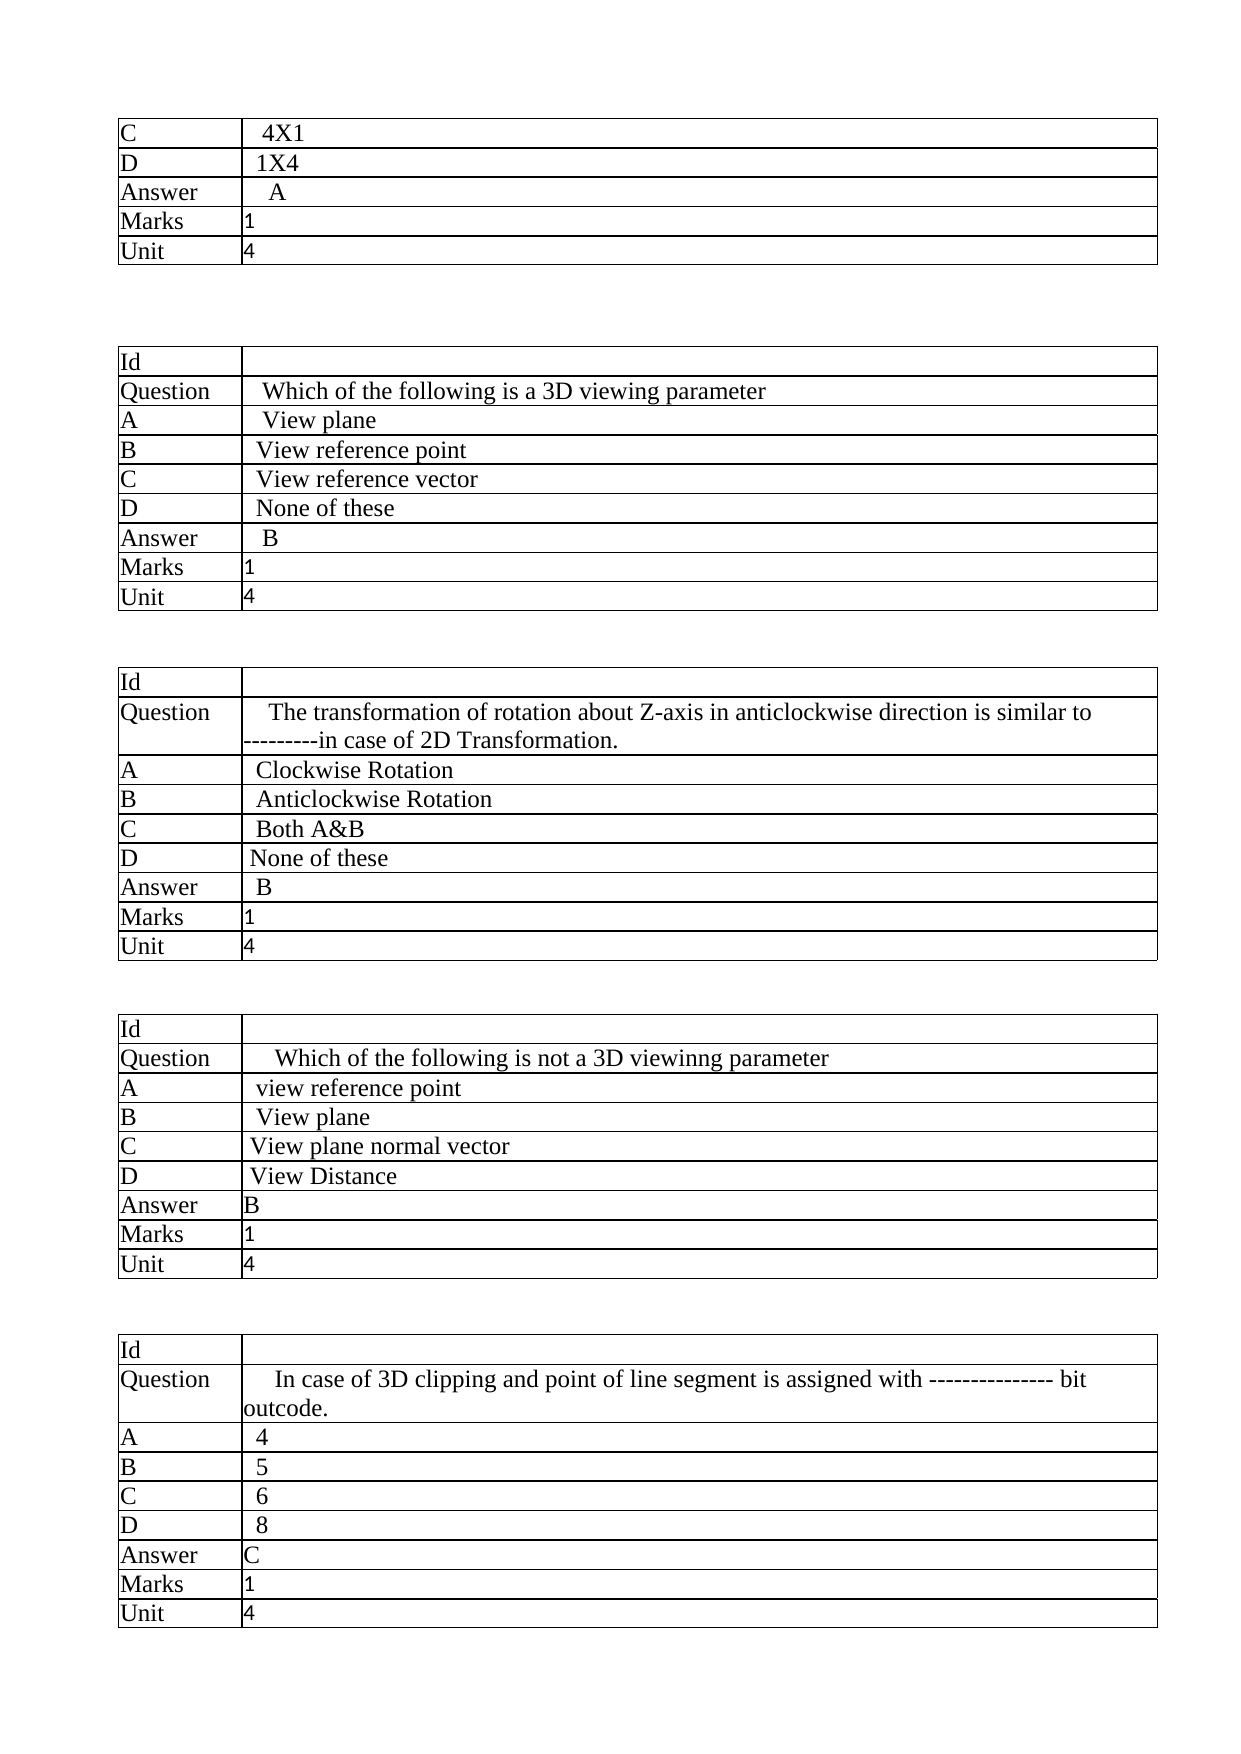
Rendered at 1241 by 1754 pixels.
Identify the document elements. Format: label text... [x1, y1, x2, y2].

table_cell 4 [243, 237, 1157, 264]
table_cell B [119, 785, 241, 813]
table_cell B [243, 873, 1157, 901]
table_cell 1 [243, 1570, 1157, 1598]
table_cell A [119, 1423, 241, 1451]
table_cell Answer [119, 873, 241, 901]
table_cell In case of 3D clipping and point of line segment is assigned with --------------- bit outcode. [243, 1365, 1157, 1422]
table_cell B [119, 436, 241, 463]
table_cell 1 [243, 1221, 1157, 1248]
table_cell D [119, 494, 241, 522]
table_cell A [119, 756, 241, 784]
table_cell View reference point [243, 436, 1157, 463]
table_cell . 1X4 [243, 149, 1157, 176]
table_header Id [119, 347, 241, 375]
table_header Id [119, 1015, 241, 1043]
table_cell 4 [243, 1600, 1157, 1627]
table_cell 1 [243, 903, 1157, 930]
table_cell 4 [243, 1423, 1157, 1451]
table_cell 4X1 [243, 119, 1157, 147]
table_cell view reference point [243, 1074, 1157, 1102]
table_cell Question [119, 1044, 241, 1072]
table_cell Unit [119, 582, 241, 610]
table_header [243, 1335, 1157, 1364]
table_cell Answer [119, 524, 241, 552]
table_cell Marks [119, 1221, 241, 1248]
table_header Id [119, 1335, 241, 1364]
table_cell Unit [119, 932, 241, 960]
table_cell 4 [243, 582, 1157, 610]
table_cell View reference vector [243, 465, 1157, 493]
table_cell The transformation of rotation about Z-axis in anticlockwise direction is similar to ---------in case of 2D Transformation. [243, 698, 1157, 754]
table_cell 6 [243, 1482, 1157, 1510]
table_cell C [243, 1541, 1157, 1569]
table_cell Clockwise Rotation [243, 756, 1157, 784]
table_cell A [243, 178, 1157, 206]
table_cell A [119, 406, 241, 434]
table_cell B [243, 1191, 1157, 1219]
table_cell Which of the following is not a 3D viewinng parameter [243, 1044, 1157, 1072]
table_cell D [119, 1511, 241, 1539]
table_cell C [119, 1482, 241, 1510]
table_cell Question [119, 1365, 241, 1422]
table_cell C [119, 815, 241, 842]
table_header Id [119, 668, 241, 696]
table_cell C [119, 1132, 241, 1160]
table_cell Marks [119, 903, 241, 930]
table_header [243, 668, 1157, 696]
table_cell D [119, 844, 241, 872]
table_cell Question [119, 698, 241, 754]
table_cell Answer [119, 1541, 241, 1569]
table_cell D [119, 1162, 241, 1190]
table_header [243, 1015, 1157, 1043]
table_cell Marks [119, 553, 241, 581]
table_cell Answer [119, 1191, 241, 1219]
table_cell Unit [119, 237, 241, 264]
table_cell Unit [119, 1250, 241, 1278]
table_cell A [119, 1074, 241, 1102]
table_cell Both A&B [243, 815, 1157, 842]
table_cell . None of these [243, 494, 1157, 522]
table_cell Marks [119, 207, 241, 235]
table_cell View plane [243, 406, 1157, 434]
table_cell D [119, 149, 241, 176]
table_cell B [119, 1453, 241, 1480]
table_cell . None of these [243, 844, 1157, 872]
table_cell View plane [243, 1103, 1157, 1131]
table_cell . 8 [243, 1511, 1157, 1539]
table_cell Anticlockwise Rotation [243, 785, 1157, 813]
table_cell Answer [119, 178, 241, 206]
table_cell 5 [243, 1453, 1157, 1480]
table_cell Which of the following is a 3D viewing parameter [243, 377, 1157, 405]
table_cell 4 [243, 1250, 1157, 1278]
table_cell 1 [243, 553, 1157, 581]
table_header [243, 347, 1157, 375]
table_cell C [119, 465, 241, 493]
table_cell Unit [119, 1600, 241, 1627]
table_cell 4 [243, 932, 1157, 960]
table_cell B [119, 1103, 241, 1131]
table_cell Marks [119, 1570, 241, 1598]
table_cell . View Distance [243, 1162, 1157, 1190]
table_cell C [119, 119, 241, 147]
table_cell 1 [243, 207, 1157, 235]
table_cell B [243, 524, 1157, 552]
table_cell Question [119, 377, 241, 405]
table_cell View plane normal vector [243, 1132, 1157, 1160]
